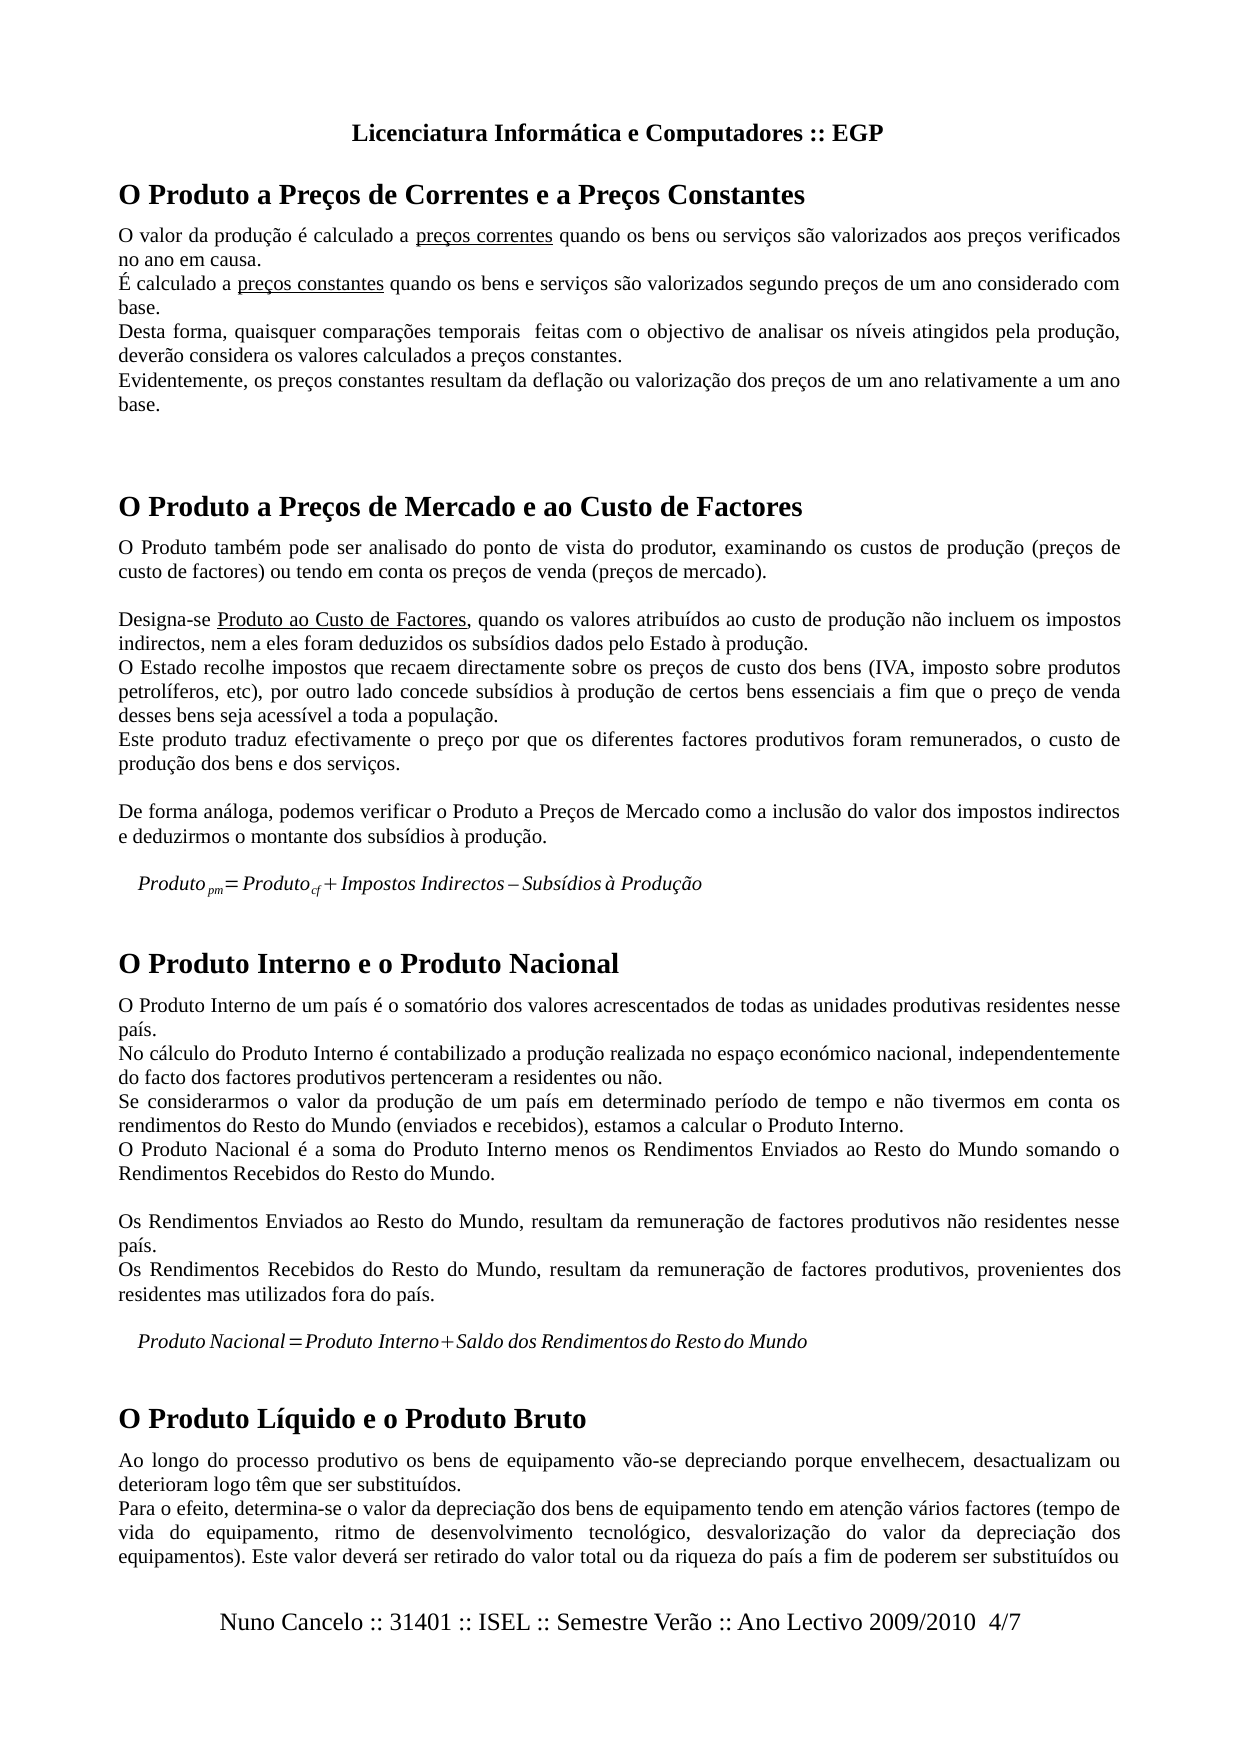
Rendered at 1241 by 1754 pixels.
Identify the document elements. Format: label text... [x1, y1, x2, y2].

text Este produto traduz efectivamente o preço por que os diferentes factores produtivos foram remunerados, o custo de produção dos bens e dos serviços. [118, 727, 1122, 775]
text É calculado a preços constantes quando os bens e serviços são valorizados segundo preços de um ano considerado com base. [118, 271, 1122, 319]
subtitle O Produto a Preços de Correntes e a Preços Constantes [118, 177, 1122, 211]
text Designa-se Produto ao Custo de Factores, quando os valores atribuídos ao custo de produção não incluem os impostos indirectos, nem a eles foram deduzidos os subsídios dados pelo Estado à produção. [118, 607, 1122, 655]
text O valor da produção é calculado a preços correntes quando os bens ou serviços são valorizados aos preços verificados no ano em causa. [118, 223, 1122, 271]
text O Produto Nacional é a soma do Produto Interno menos os Rendimentos Enviados ao Resto do Mundo somando o Rendimentos Recebidos do Resto do Mundo. [118, 1137, 1122, 1185]
text Os Rendimentos Enviados ao Resto do Mundo, resultam da remuneração de factores produtivos não residentes nesse país. [118, 1209, 1122, 1257]
text Ao longo do processo produtivo os bens de equipamento vão-se depreciando porque envelhecem, desactualizam ou deterioram logo têm que ser substituídos. [118, 1448, 1122, 1496]
subtitle O Produto a Preços de Mercado e ao Custo de Factores [118, 489, 1122, 522]
text De forma análoga, podemos verificar o Produto a Preços de Mercado como a inclusão do valor dos impostos indirectos e deduzirmos o montante dos subsídios à produção. [118, 799, 1122, 848]
text O Estado recolhe impostos que recaem directamente sobre os preços de custo dos bens (IVA, imposto sobre produtos petrolíferos, etc), por outro lado concede subsídios à produção de certos bens essenciais a fim que o preço de venda desses bens seja acessível a toda a população. [118, 655, 1122, 727]
text O Produto também pode ser analisado do ponto de vista do produtor, examinando os custos de produção (preços de custo de factores) ou tendo em conta os preços de venda (preços de mercado). [118, 535, 1122, 583]
text Os Rendimentos Recebidos do Resto do Mundo, resultam da remuneração de factores produtivos, provenientes dos residentes mas utilizados fora do país. [118, 1257, 1122, 1306]
subtitle O Produto Líquido e o Produto Bruto [118, 1402, 1122, 1435]
text No cálculo do Produto Interno é contabilizado a produção realizada no espaço económico nacional, independentemente do facto dos factores produtivos pertenceram a residentes ou não. [118, 1041, 1122, 1089]
text O Produto Interno de um país é o somatório dos valores acrescentados de todas as unidades produtivas residentes nesse país. [118, 993, 1122, 1041]
text Para o efeito, determina-se o valor da depreciação dos bens de equipamento tendo em atenção vários factores (tempo de vida do equipamento, ritmo de desenvolvimento tecnológico, desvalorização do valor da depreciação dos equipamentos). Este valor deverá ser retirado do valor total ou da riqueza do país a fim de poderem ser substituídos ou [118, 1496, 1122, 1568]
text Evidentemente, os preços constantes resultam da deflação ou valorização dos preços de um ano relativamente a um ano base. [118, 367, 1122, 416]
text Desta forma, quaisquer comparações temporais feitas com o objectivo de analisar os níveis atingidos pela produção, deverão considera os valores calculados a preços constantes. [118, 319, 1122, 367]
subtitle O Produto Interno e o Produto Nacional [118, 947, 1122, 980]
text Se considerarmos o valor da produção de um país em determinado período de tempo e não tivermos em conta os rendimentos do Resto do Mundo (enviados e recebidos), estamos a calcular o Produto Interno. [118, 1089, 1122, 1137]
